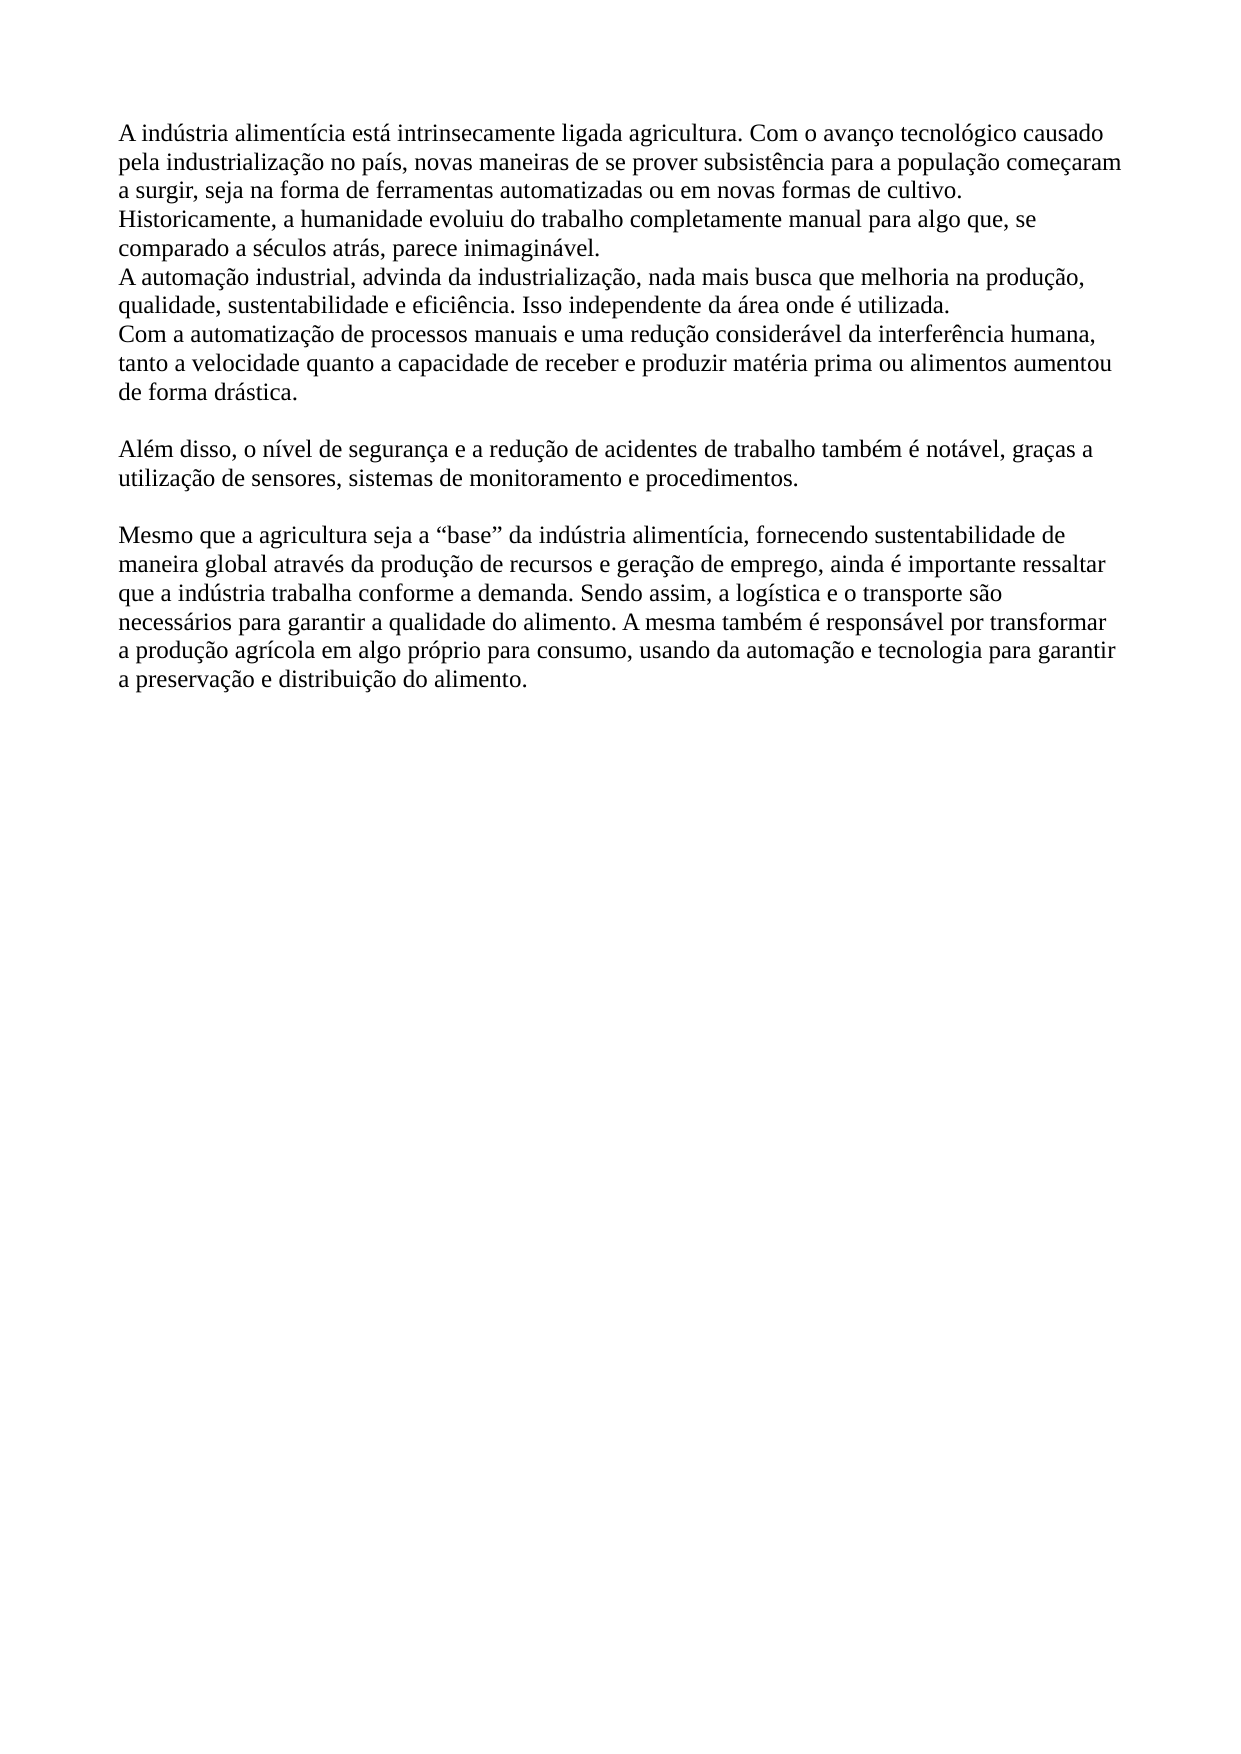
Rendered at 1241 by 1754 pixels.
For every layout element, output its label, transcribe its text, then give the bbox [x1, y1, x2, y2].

text Além disso, o nível de segurança e a redução de acidentes de trabalho também é notável, graças a utilização de sensores, sistemas de monitoramento e procedimentos. [118, 434, 1122, 492]
text A indústria alimentícia está intrinsecamente ligada agricultura. Com o avanço tecnológico causado pela industrialização no país, novas maneiras de se prover subsistência para a população começaram a surgir, seja na forma de ferramentas automatizadas ou em novas formas de cultivo. [118, 118, 1122, 204]
text Historicamente, a humanidade evoluiu do trabalho completamente manual para algo que, se comparado a séculos atrás, parece inimaginável. [118, 204, 1122, 262]
text Com a automatização de processos manuais e uma redução considerável da interferência humana, tanto a velocidade quanto a capacidade de receber e produzir matéria prima ou alimentos aumentou de forma drástica. [118, 319, 1122, 406]
text A automação industrial, advinda da industrialização, nada mais busca que melhoria na produção, qualidade, sustentabilidade e eficiência. Isso independente da área onde é utilizada. [118, 262, 1122, 319]
text Mesmo que a agricultura seja a “base” da indústria alimentícia, fornecendo sustentabilidade de maneira global através da produção de recursos e geração de emprego, ainda é importante ressaltar que a indústria trabalha conforme a demanda. Sendo assim, a logística e o transporte são necessários para garantir a qualidade do alimento. A mesma também é responsável por transformar a produção agrícola em algo próprio para consumo, usando da automação e tecnologia para garantir a preservação e distribuição do alimento. [118, 521, 1122, 693]
